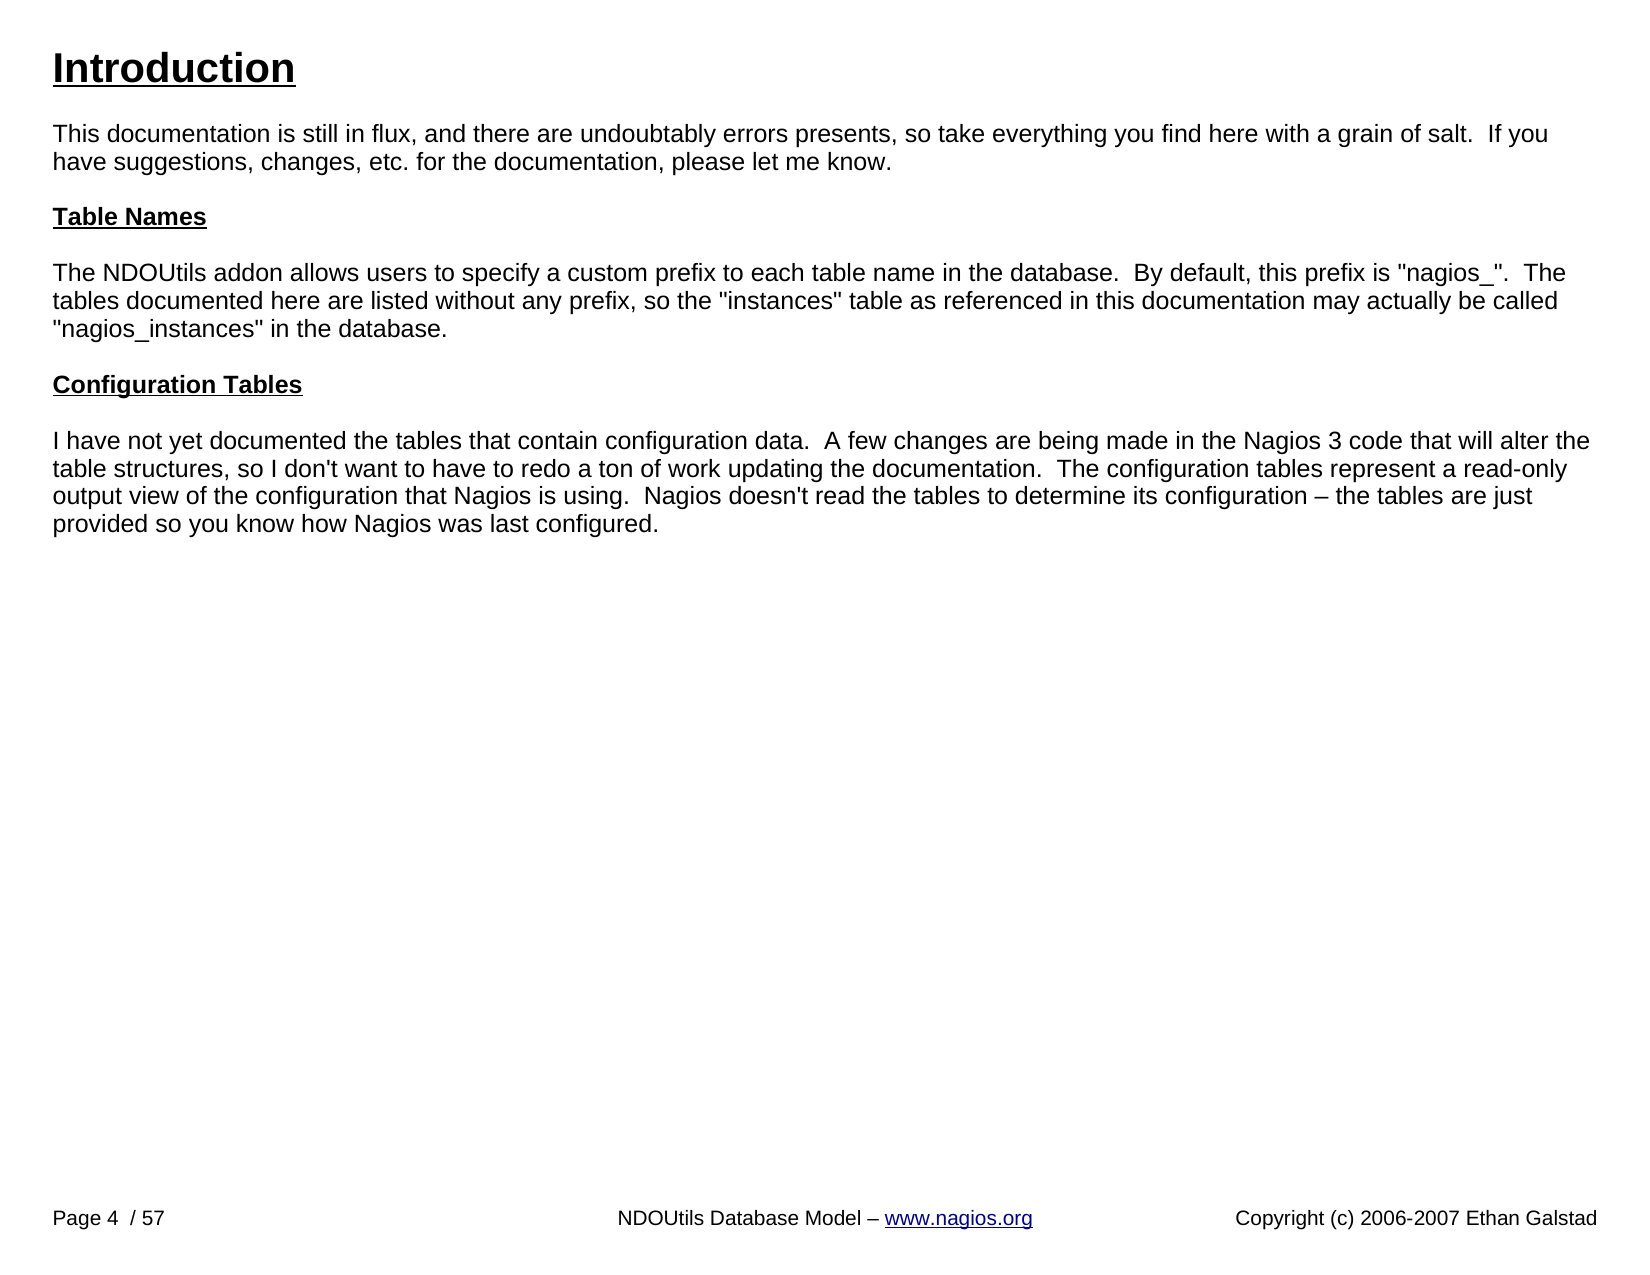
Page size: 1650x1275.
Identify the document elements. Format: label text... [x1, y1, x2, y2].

text Table Names [52, 203, 1597, 231]
text The NDOUtils addon allows users to specify a custom prefix to each table name in the database. By default, this prefix is "nagios_". The tables documented here are listed without any prefix, so the "instances" table as referenced in this documentation may actually be called "nagios_instances" in the database. [52, 259, 1597, 343]
text Configuration Tables [52, 371, 1597, 399]
text Introduction [52, 45, 1597, 92]
text I have not yet documented the tables that contain configuration data. A few changes are being made in the Nagios 3 code that will alter the table structures, so I don't want to have to redo a ton of work updating the documentation. The configuration tables represent a read-only output view of the configuration that Nagios is using. Nagios doesn't read the tables to determine its configuration – the tables are just provided so you know how Nagios was last configured. [52, 427, 1597, 538]
text This documentation is still in flux, and there are undoubtably errors presents, so take everything you find here with a grain of salt. If you have suggestions, changes, etc. for the documentation, please let me know. [52, 119, 1597, 175]
